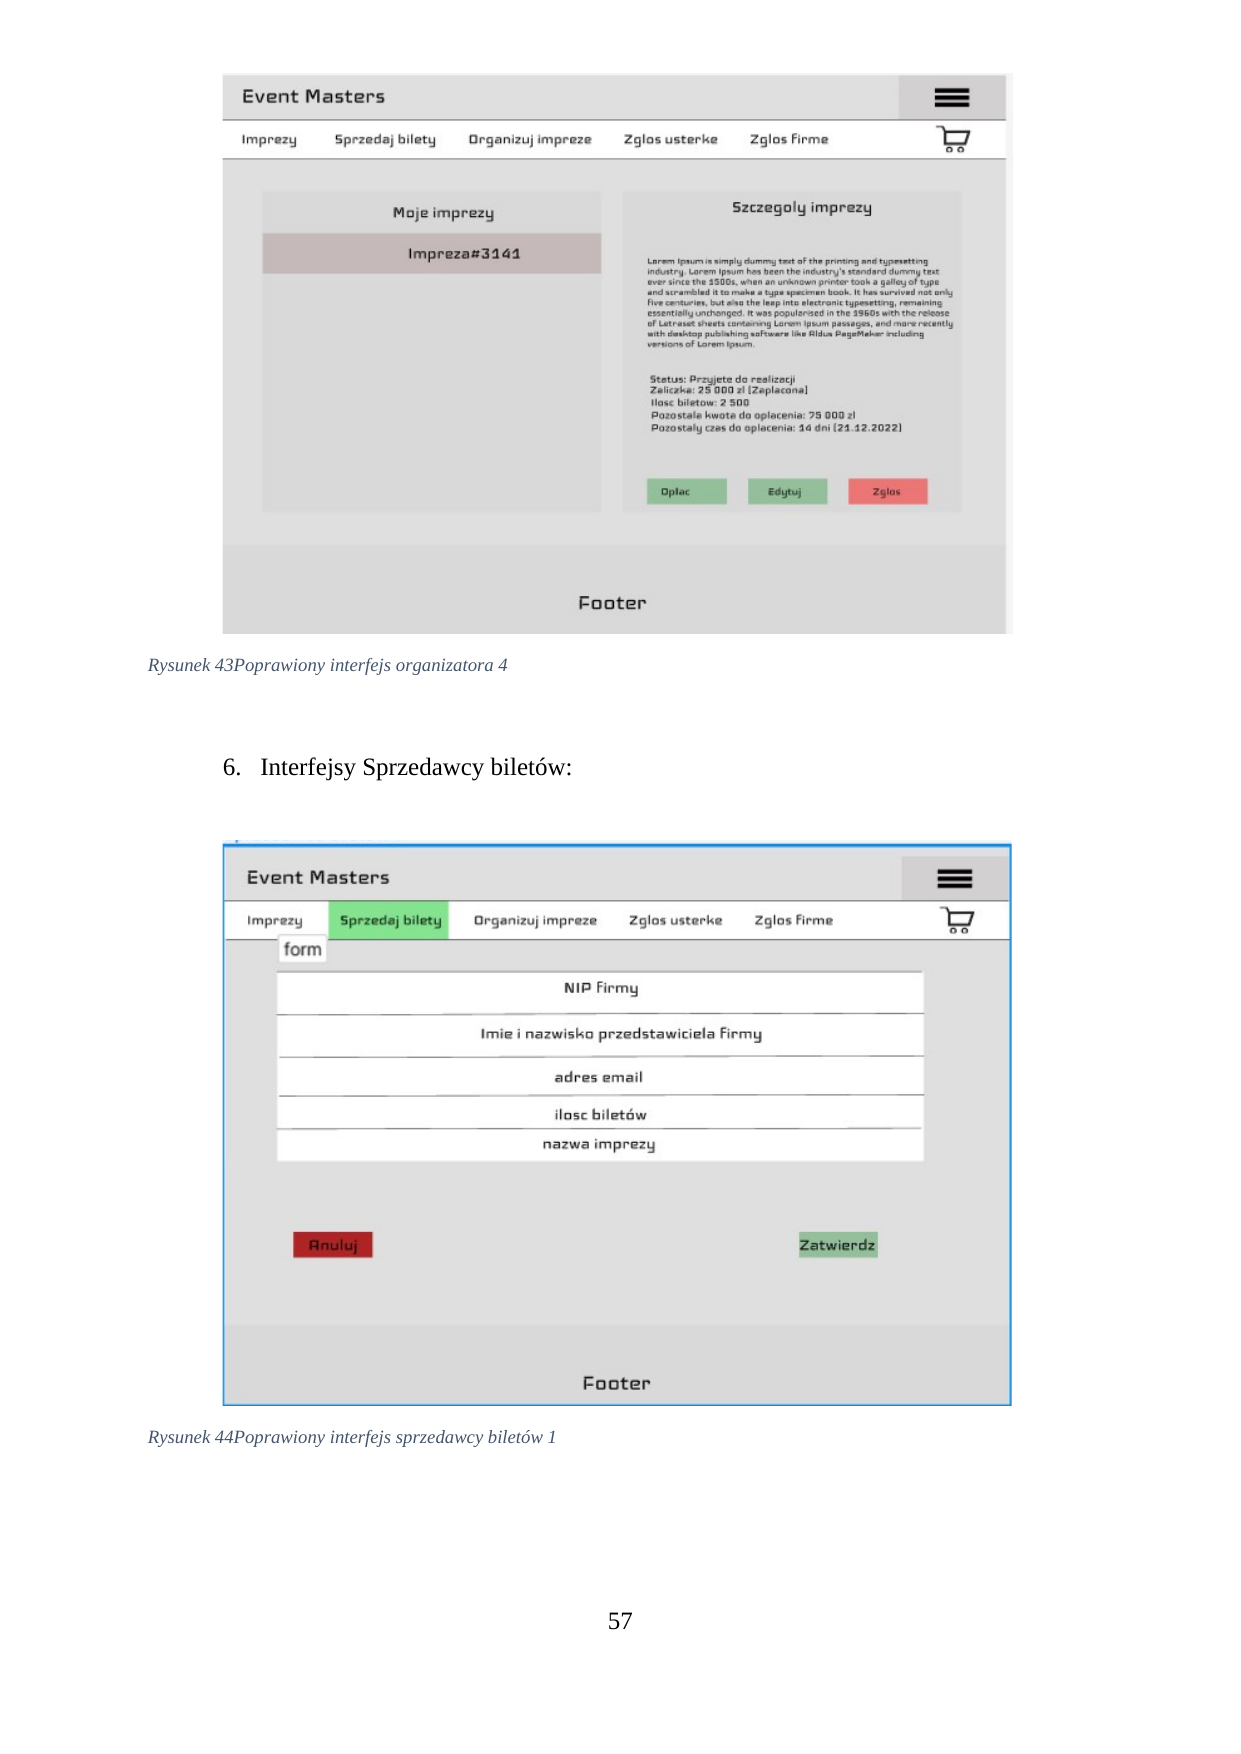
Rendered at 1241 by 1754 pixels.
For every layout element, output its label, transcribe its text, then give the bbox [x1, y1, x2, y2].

text Rysunek 44Poprawiony interfejs sprzedawcy biletów 1 [148, 1426, 1093, 1448]
list Interfejsy Sprzedawcy biletów: [223, 752, 1093, 780]
text Rysunek 43Poprawiony interfejs organizatora 4 [148, 654, 1093, 676]
